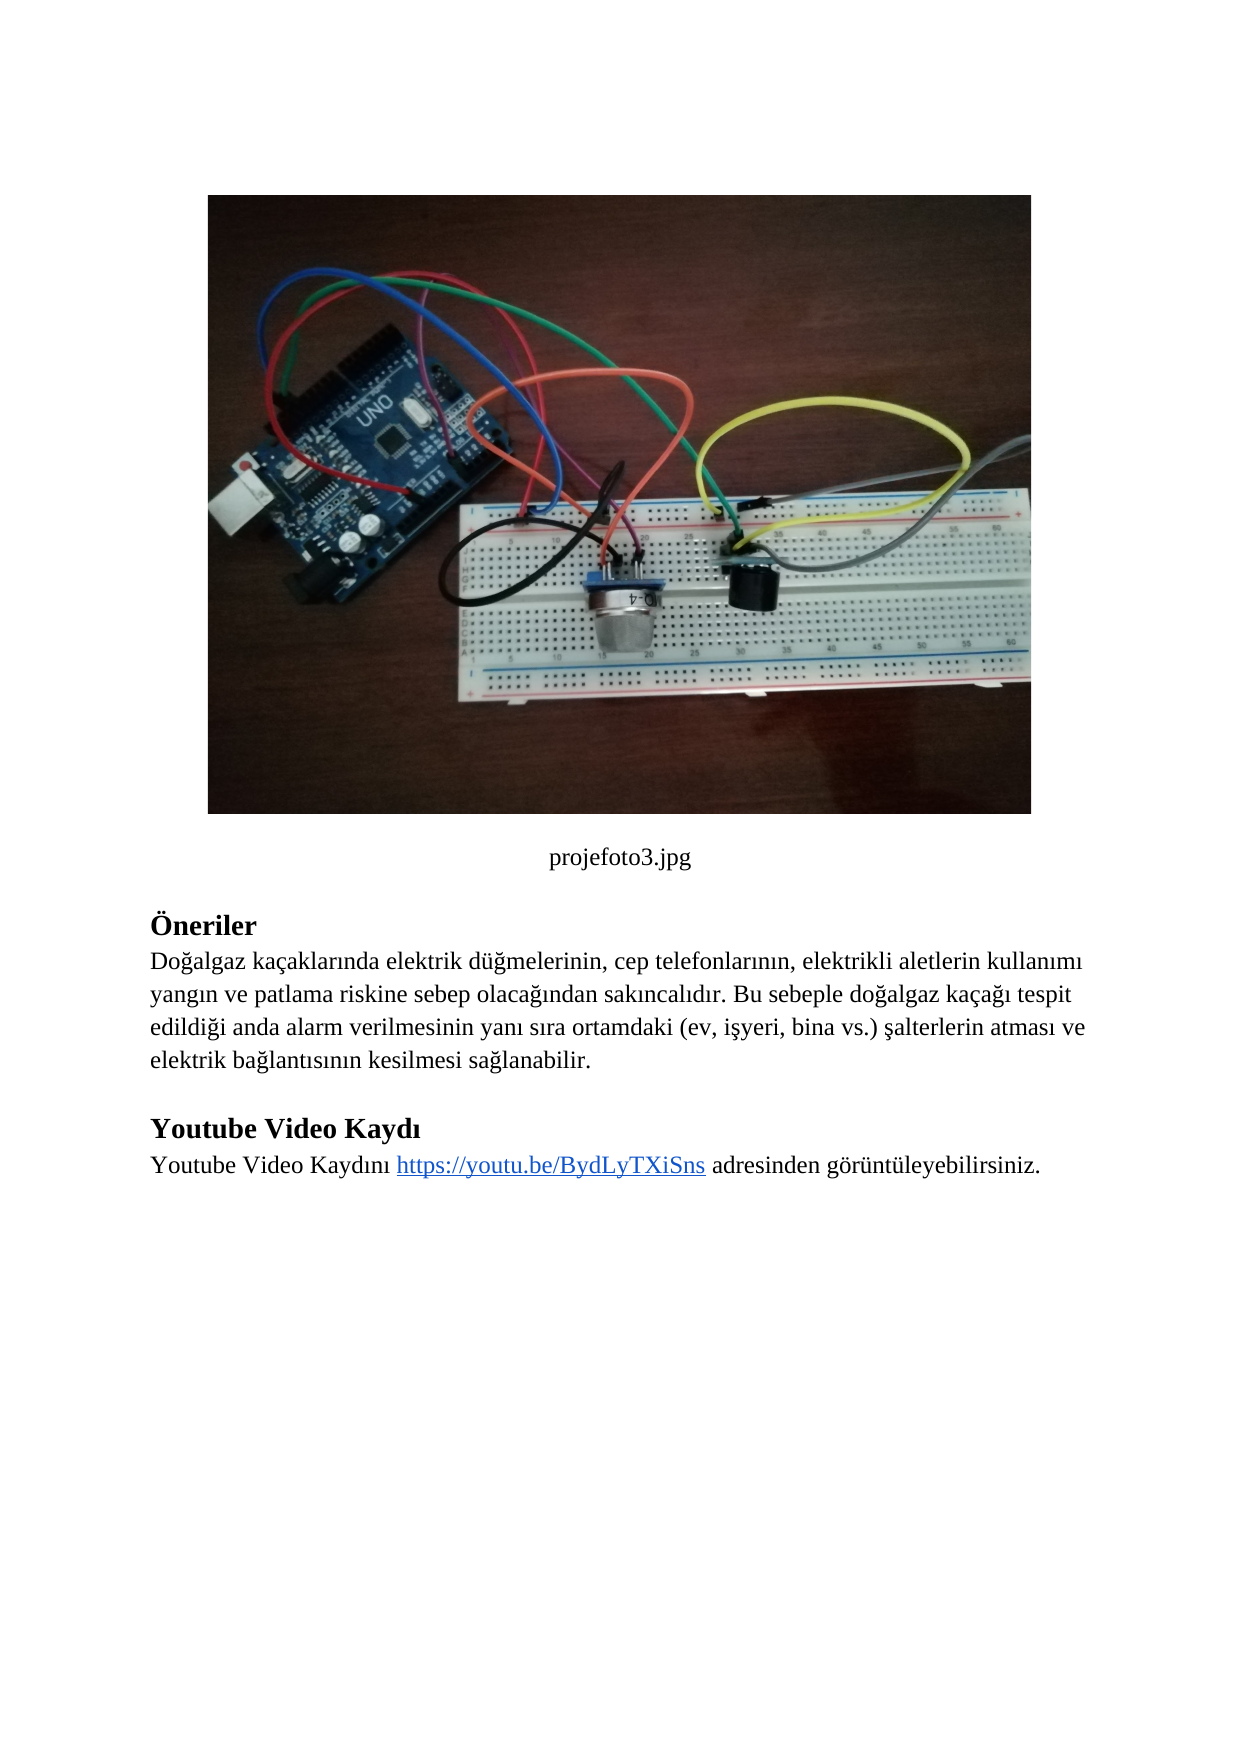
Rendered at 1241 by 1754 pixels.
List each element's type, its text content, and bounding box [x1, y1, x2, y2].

text Youtube Video Kaydı [150, 1111, 1090, 1145]
text Youtube Video Kaydını https://youtu.be/BydLyTXiSns adresinden görüntüleyebilirsiniz. [150, 1150, 1090, 1179]
text Doğalgaz kaçaklarında elektrik düğmelerinin, cep telefonlarının, elektrikli aletlerin kullanımı yangın ve patlama riskine sebep olacağından sakıncalıdır. Bu sebeple doğalgaz kaçağı tespit edildiği anda alarm verilmesinin yanı sıra ortamdaki (ev, işyeri, bina vs.) şalterlerin atması ve elektrik bağlantısının kesilmesi sağlanabilir. [150, 946, 1090, 1074]
text Öneriler [150, 908, 1090, 941]
picture [207, 195, 1032, 814]
text projefoto3.jpg [150, 805, 1090, 870]
